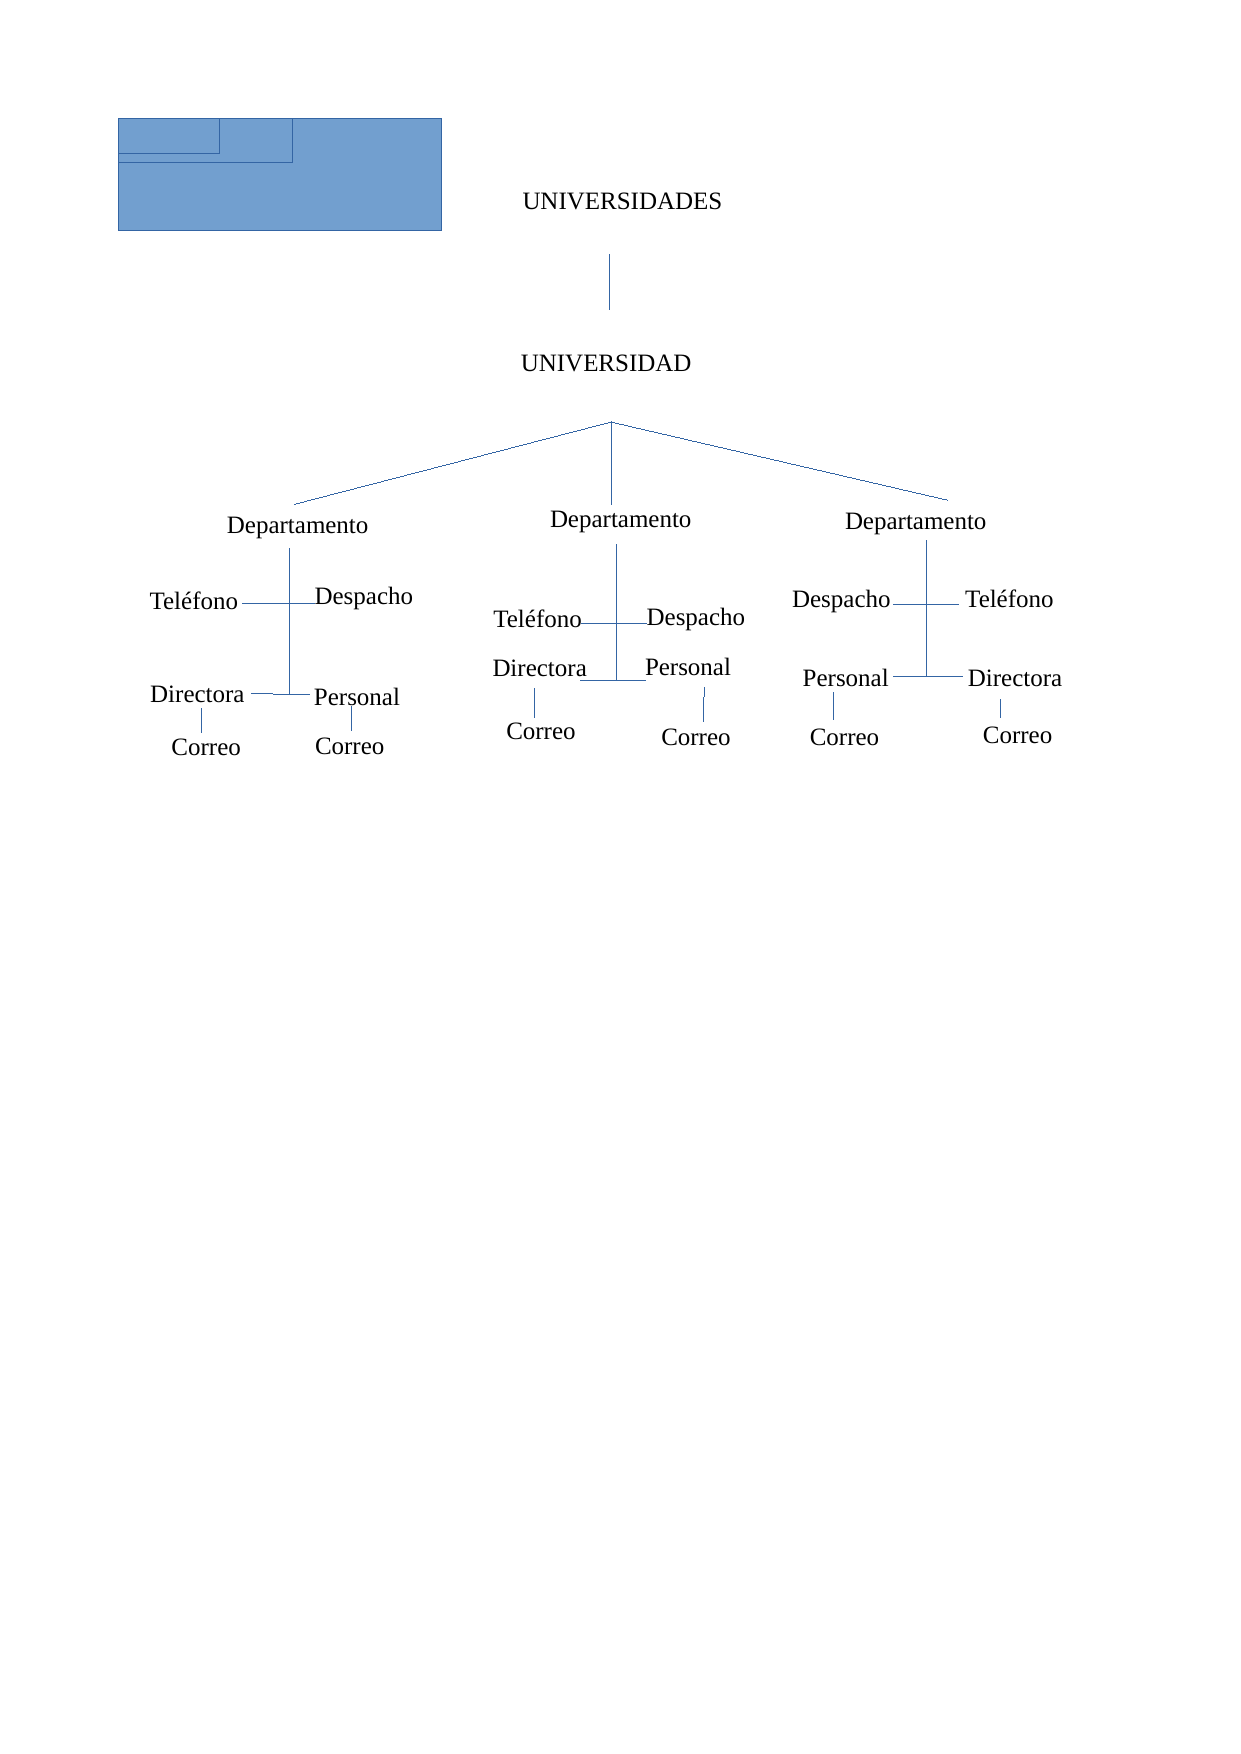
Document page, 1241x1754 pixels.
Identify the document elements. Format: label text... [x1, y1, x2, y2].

text d [442, 118, 1122, 147]
